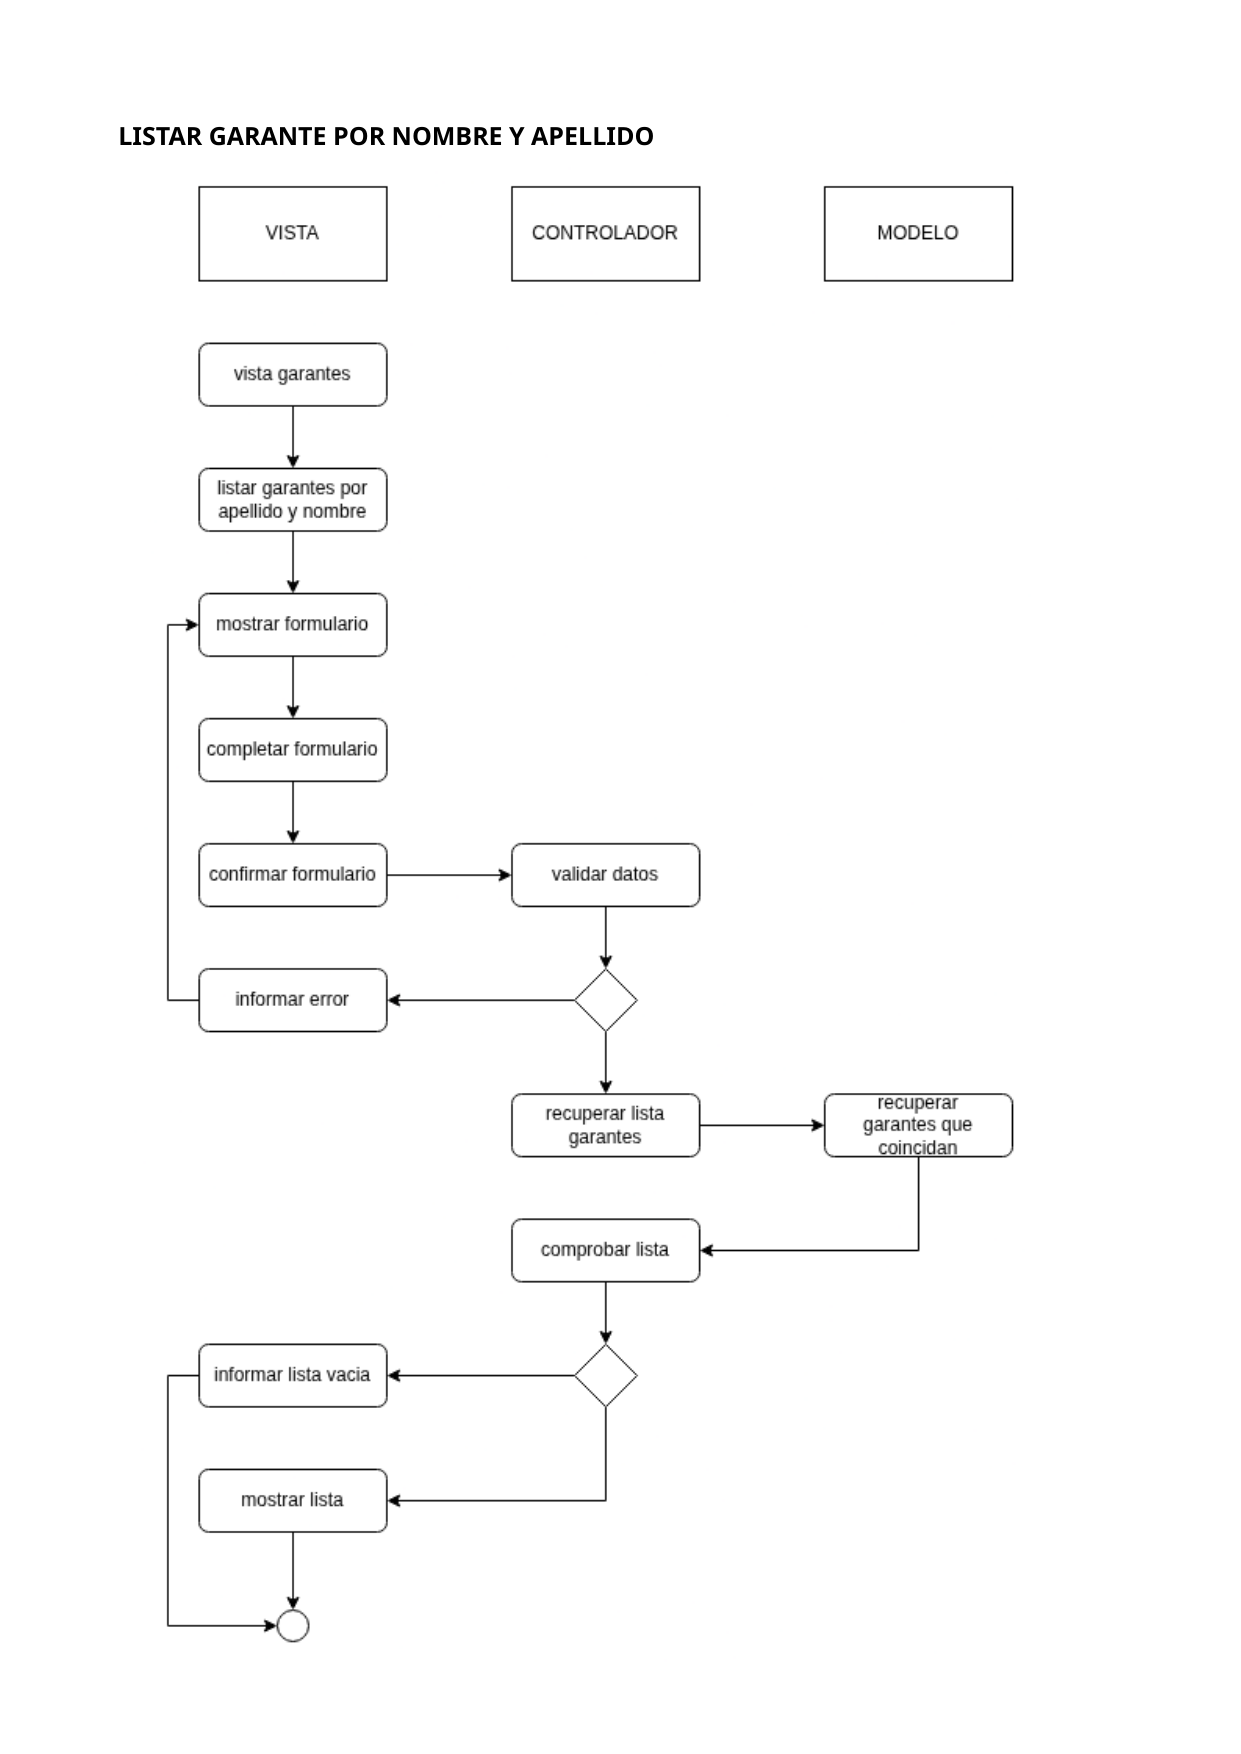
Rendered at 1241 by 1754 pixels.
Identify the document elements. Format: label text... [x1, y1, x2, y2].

picture [133, 163, 1037, 1666]
text LISTAR GARANTE POR NOMBRE Y APELLIDO [118, 118, 1122, 152]
